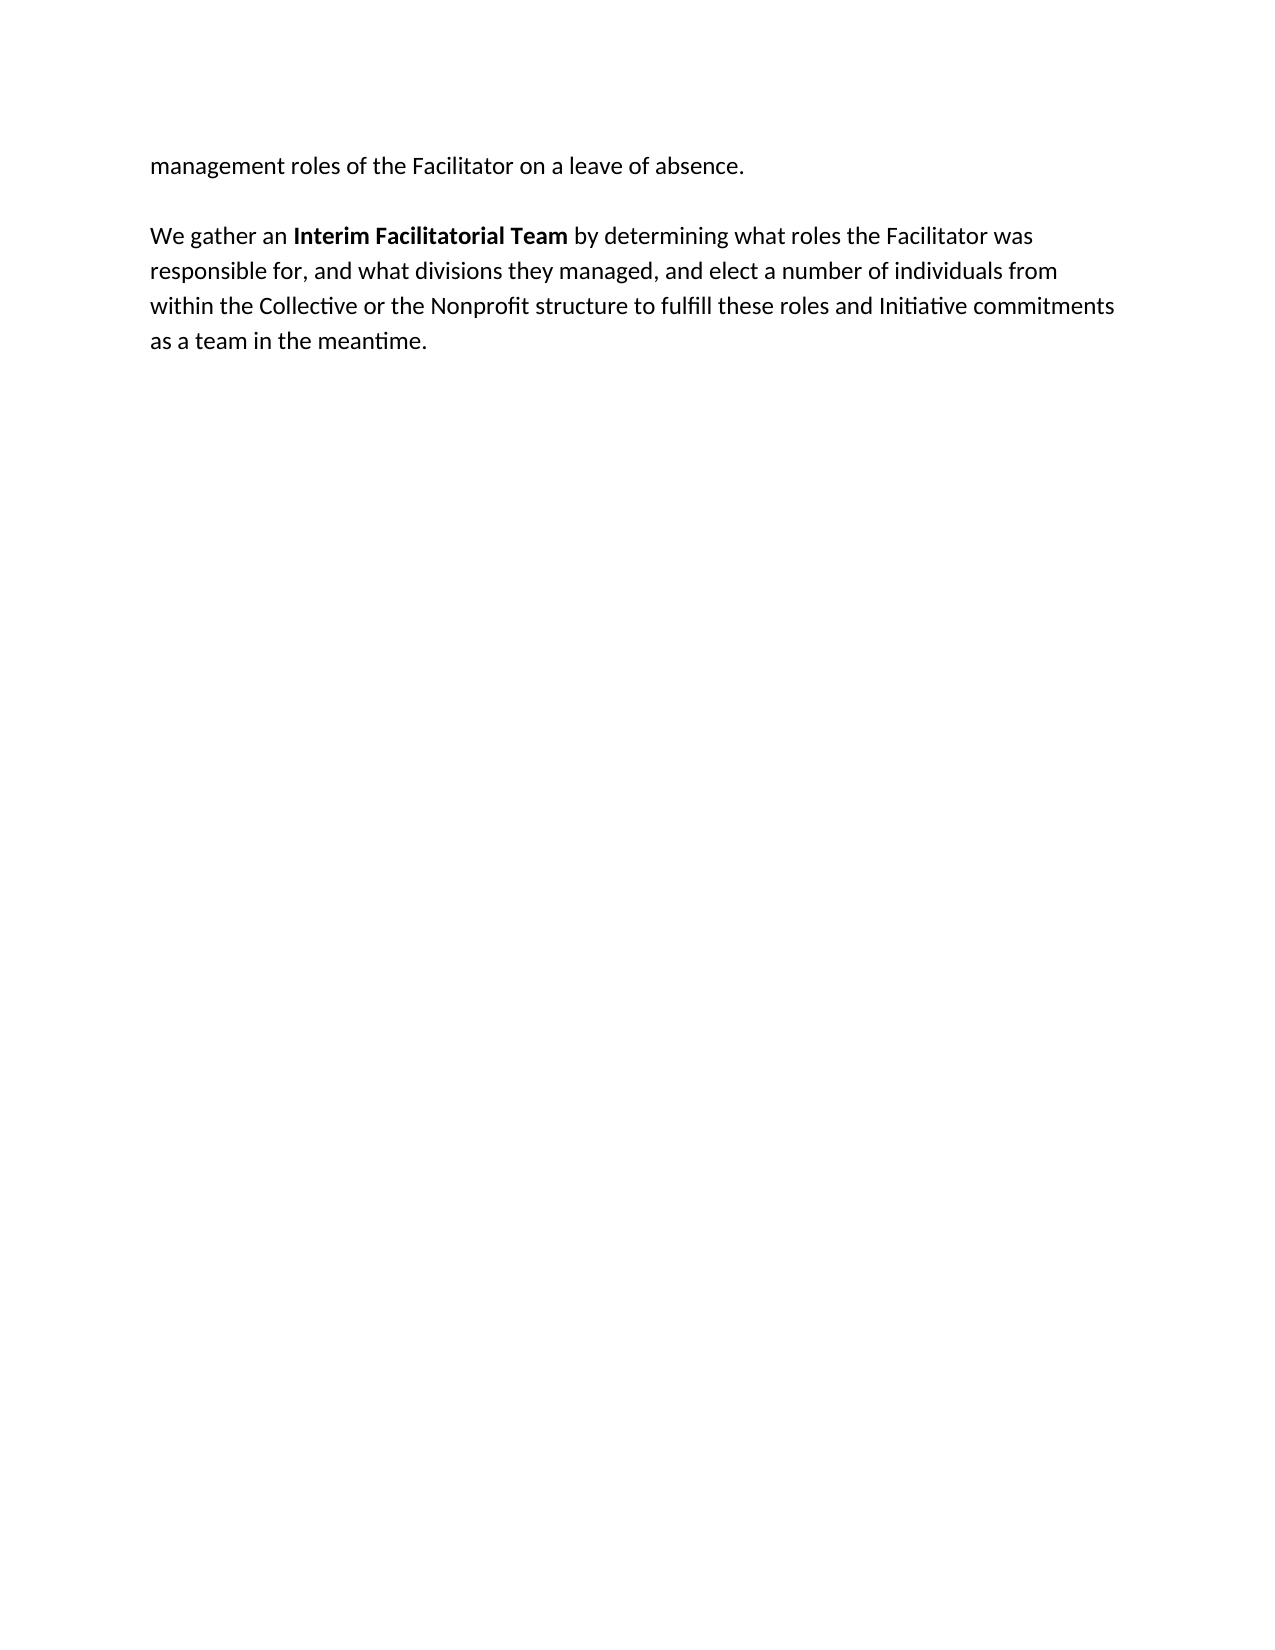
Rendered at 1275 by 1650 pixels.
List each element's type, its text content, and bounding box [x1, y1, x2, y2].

text management roles of the Facilitator on a leave of absence. [150, 150, 1125, 181]
text We gather an Interim Facilitatorial Team by determining what roles the Facilitator was responsible for, and what divisions they managed, and elect a number of individuals from within the Collective or the Nonprofit structure to fulfill these roles and Initiative commitments as a team in the meantime. [150, 220, 1125, 356]
